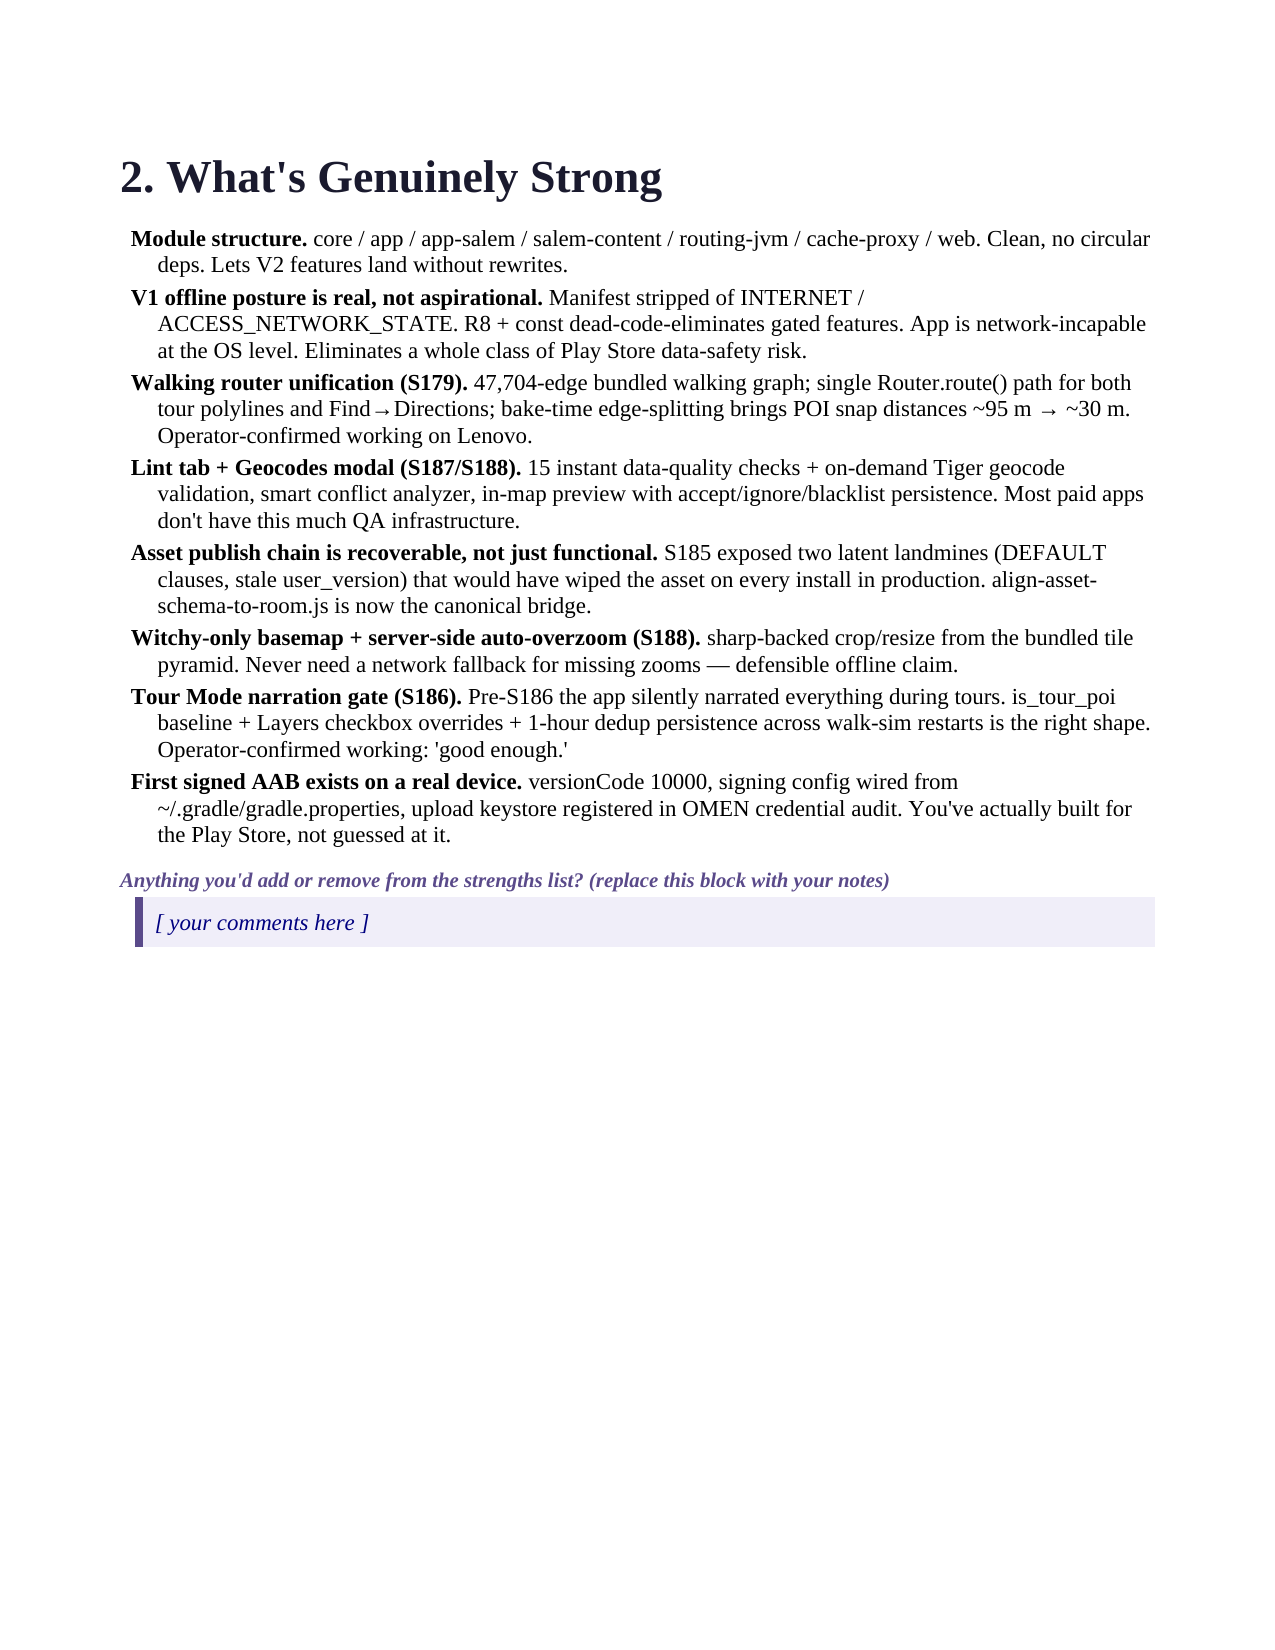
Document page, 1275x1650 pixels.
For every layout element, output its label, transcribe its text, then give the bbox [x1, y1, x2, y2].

text Asset publish chain is recoverable, not just functional. S185 exposed two latent landmines (DEFAULT clauses, stale user_version) that would have wiped the asset on every install in production. align-asset-schema-to-room.js is now the canonical bridge. [131, 539, 1155, 618]
text [ your comments here ] [143, 897, 1155, 947]
text Witchy-only basemap + server-side auto-overzoom (S188). sharp-backed crop/resize from the bundled tile pyramid. Never need a network fallback for missing zooms — defensible offline claim. [131, 624, 1155, 677]
text Anything you'd add or remove from the strengths list? (replace this block with your notes) [120, 868, 1155, 892]
text Tour Mode narration gate (S186). Pre-S186 the app silently narrated everything during tours. is_tour_poi baseline + Layers checkbox overrides + 1-hour dedup persistence across walk-sim restarts is the right shape. Operator-confirmed working: 'good enough.' [131, 683, 1155, 762]
text Module structure. core / app / app-salem / salem-content / routing-jvm / cache-proxy / web. Clean, no circular deps. Lets V2 features land without rewrites. [131, 225, 1155, 278]
text First signed AAB exists on a real device. versionCode 10000, signing config wired from ~/.gradle/gradle.properties, upload keystore registered in OMEN credential audit. You've actually built for the Play Store, not guessed at it. [131, 768, 1155, 847]
text Walking router unification (S179). 47,704-edge bundled walking graph; single Router.route() path for both tour polylines and Find→Directions; bake-time edge-splitting brings POI snap distances ~95 m → ~30 m. Operator-confirmed working on Lenovo. [131, 369, 1155, 448]
text Lint tab + Geocodes modal (S187/S188). 15 instant data-quality checks + on-demand Tiger geocode validation, smart conflict analyzer, in-map preview with accept/ignore/blacklist persistence. Most paid apps don't have this much QA infrastructure. [131, 454, 1155, 533]
subtitle 2. What's Genuinely Strong [120, 150, 1155, 203]
text V1 offline posture is real, not aspirational. Manifest stripped of INTERNET / ACCESS_NETWORK_STATE. R8 + const dead-code-eliminates gated features. App is network-incapable at the OS level. Eliminates a whole class of Play Store data-safety risk. [131, 284, 1155, 363]
